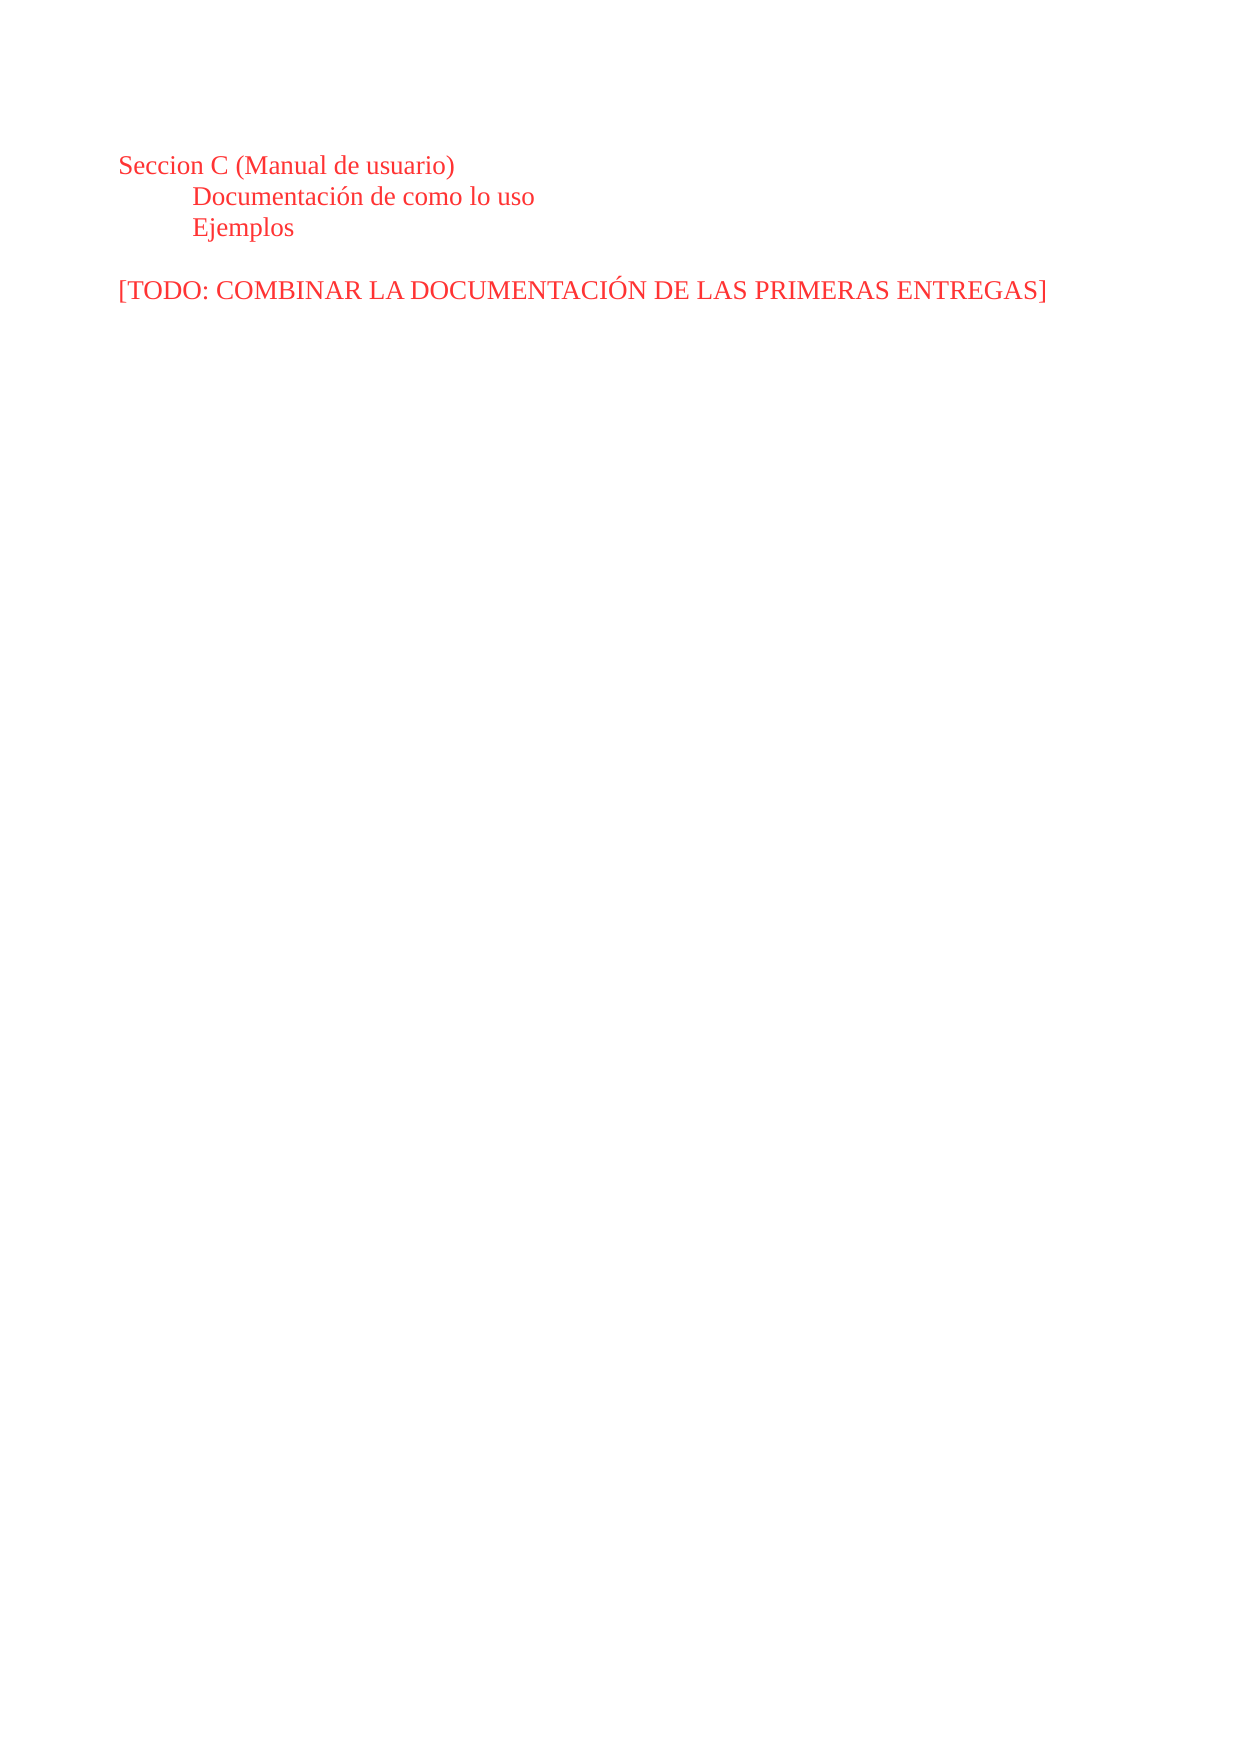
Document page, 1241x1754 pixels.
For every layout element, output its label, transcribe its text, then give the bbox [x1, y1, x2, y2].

text Documentación de como lo uso [118, 180, 1122, 212]
text Seccion C (Manual de usuario) [118, 149, 1122, 180]
text [TODO: COMBINAR LA DOCUMENTACIÓN DE LAS PRIMERAS ENTREGAS] [118, 274, 1122, 305]
text Ejemplos [118, 212, 1122, 243]
